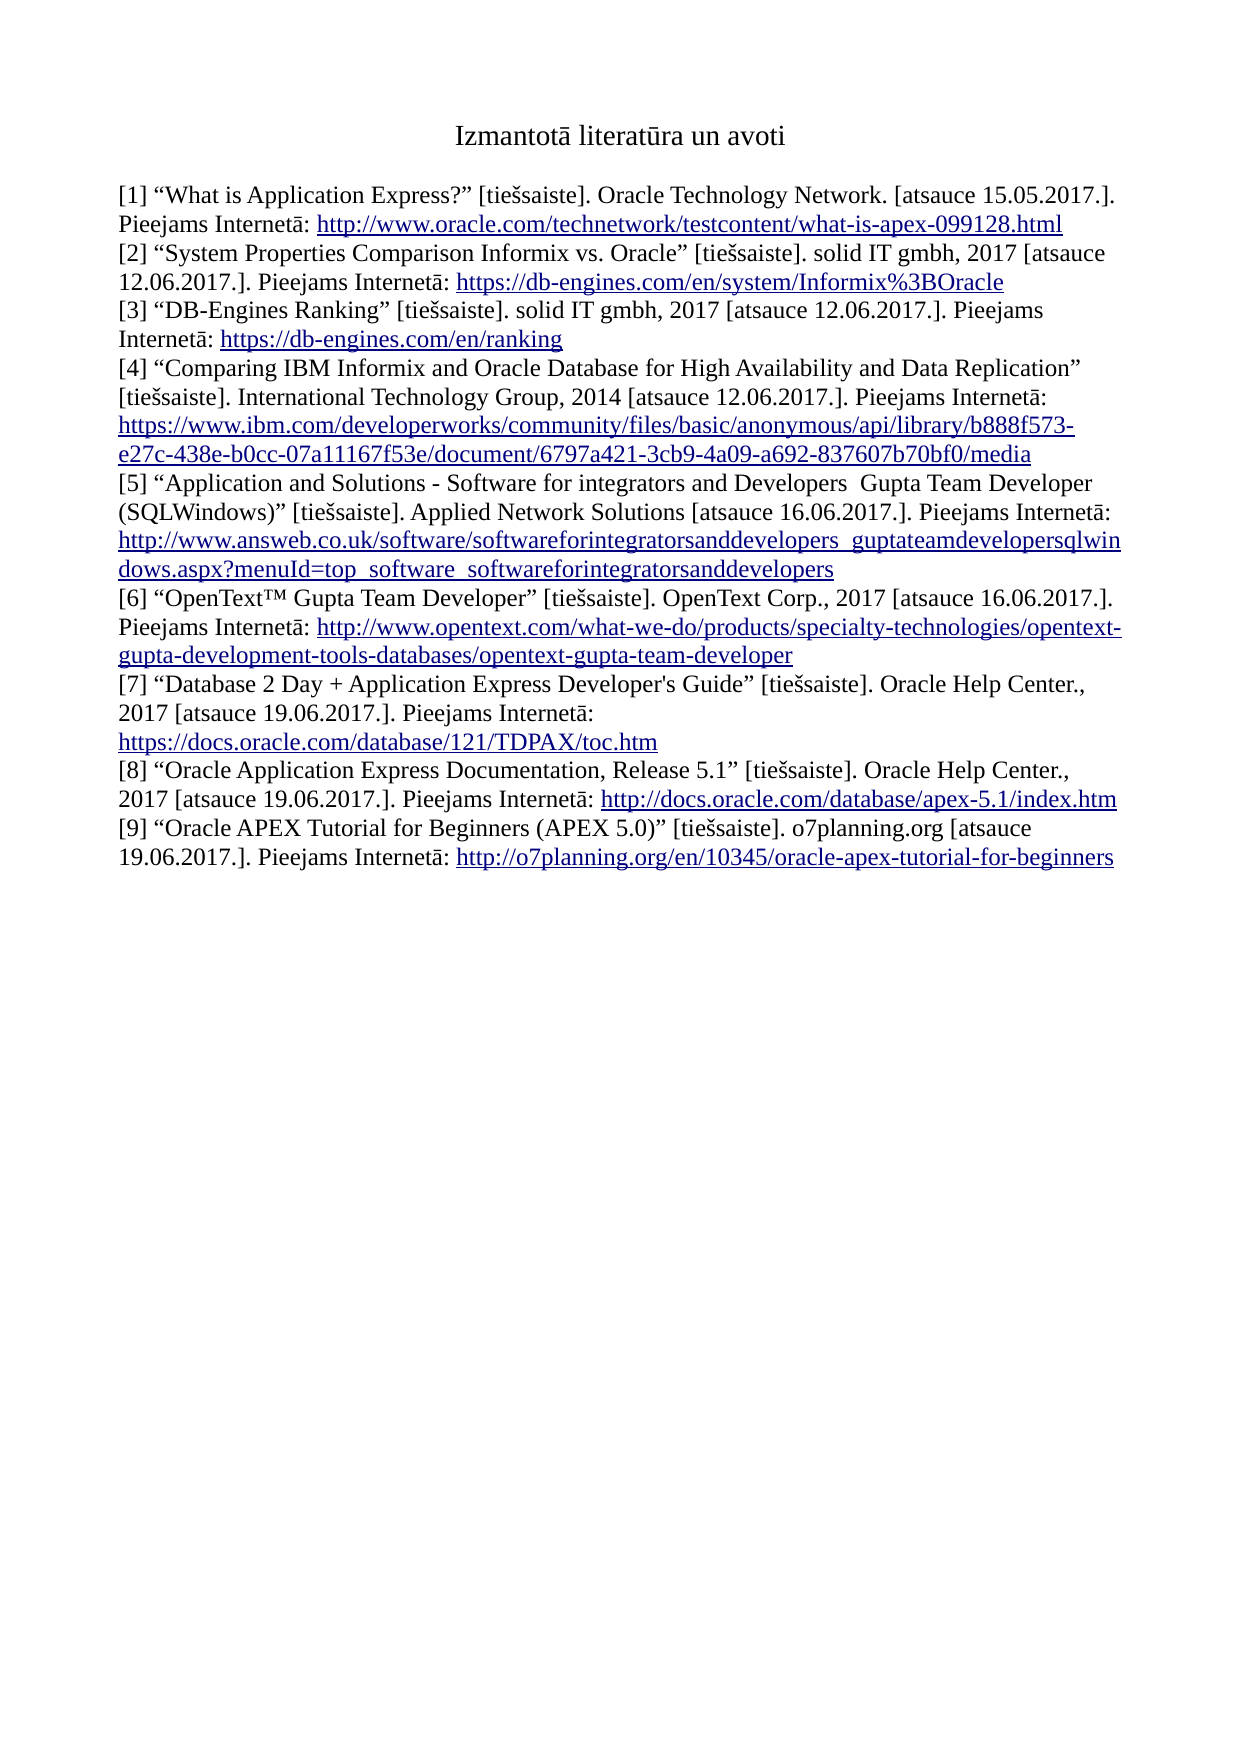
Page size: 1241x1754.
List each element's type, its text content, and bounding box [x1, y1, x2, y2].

text [6] “OpenText™ Gupta Team Developer” [tiešsaiste]. OpenText Corp., 2017 [atsauce 16.06.2017.]. Pieejams Internetā: http://www.opentext.com/what-we-do/products/specialty-technologies/opentext-gupta-development-tools-databases/opentext-gupta-team-developer [118, 583, 1122, 669]
text [5] “Application and Solutions - Software for integrators and Developers Gupta Team Developer (SQLWindows)” [tiešsaiste]. Applied Network Solutions [atsauce 16.06.2017.]. Pieejams Internetā: http://www.answeb.co.uk/software/softwareforintegratorsanddevelopers_guptateamdevelopersqlwindows.aspx?menuId=top_software_softwareforintegratorsanddevelopers [118, 468, 1122, 583]
text [7] “Database 2 Day + Application Express Developer's Guide” [tiešsaiste]. Oracle Help Center., 2017 [atsauce 19.06.2017.]. Pieejams Internetā: https://docs.oracle.com/database/121/TDPAX/toc.htm [118, 669, 1122, 755]
text [1] “What is Application Express?” [tiešsaiste]. Oracle Technology Network. [atsauce 15.05.2017.]. Pieejams Internetā: http://www.oracle.com/technetwork/testcontent/what-is-apex-099128.html [118, 180, 1122, 238]
text [2] “System Properties Comparison Informix vs. Oracle” [tiešsaiste]. solid IT gmbh, 2017 [atsauce 12.06.2017.]. Pieejams Internetā: https://db-engines.com/en/system/Informix%3BOracle [118, 238, 1122, 295]
subtitle Izmantotā literatūra un avoti [118, 118, 1122, 152]
text [4] “Comparing IBM Informix and Oracle Database for High Availability and Data Replication” [tiešsaiste]. International Technology Group, 2014 [atsauce 12.06.2017.]. Pieejams Internetā: https://www.ibm.com/developerworks/community/files/basic/anonymous/api/library/b888f573-e27c-438e-b0cc-07a11167f53e/document/6797a421-3cb9-4a09-a692-837607b70bf0/media [118, 353, 1122, 468]
text [9] “Oracle APEX Tutorial for Beginners (APEX 5.0)” [tiešsaiste]. o7planning.org [atsauce 19.06.2017.]. Pieejams Internetā: http://o7planning.org/en/10345/oracle-apex-tutorial-for-beginners [118, 813, 1122, 870]
text [3] “DB-Engines Ranking” [tiešsaiste]. solid IT gmbh, 2017 [atsauce 12.06.2017.]. Pieejams Internetā: https://db-engines.com/en/ranking [118, 295, 1122, 353]
text [8] “Oracle Application Express Documentation, Release 5.1” [tiešsaiste]. Oracle Help Center., 2017 [atsauce 19.06.2017.]. Pieejams Internetā: http://docs.oracle.com/database/apex-5.1/index.htm [118, 755, 1122, 813]
